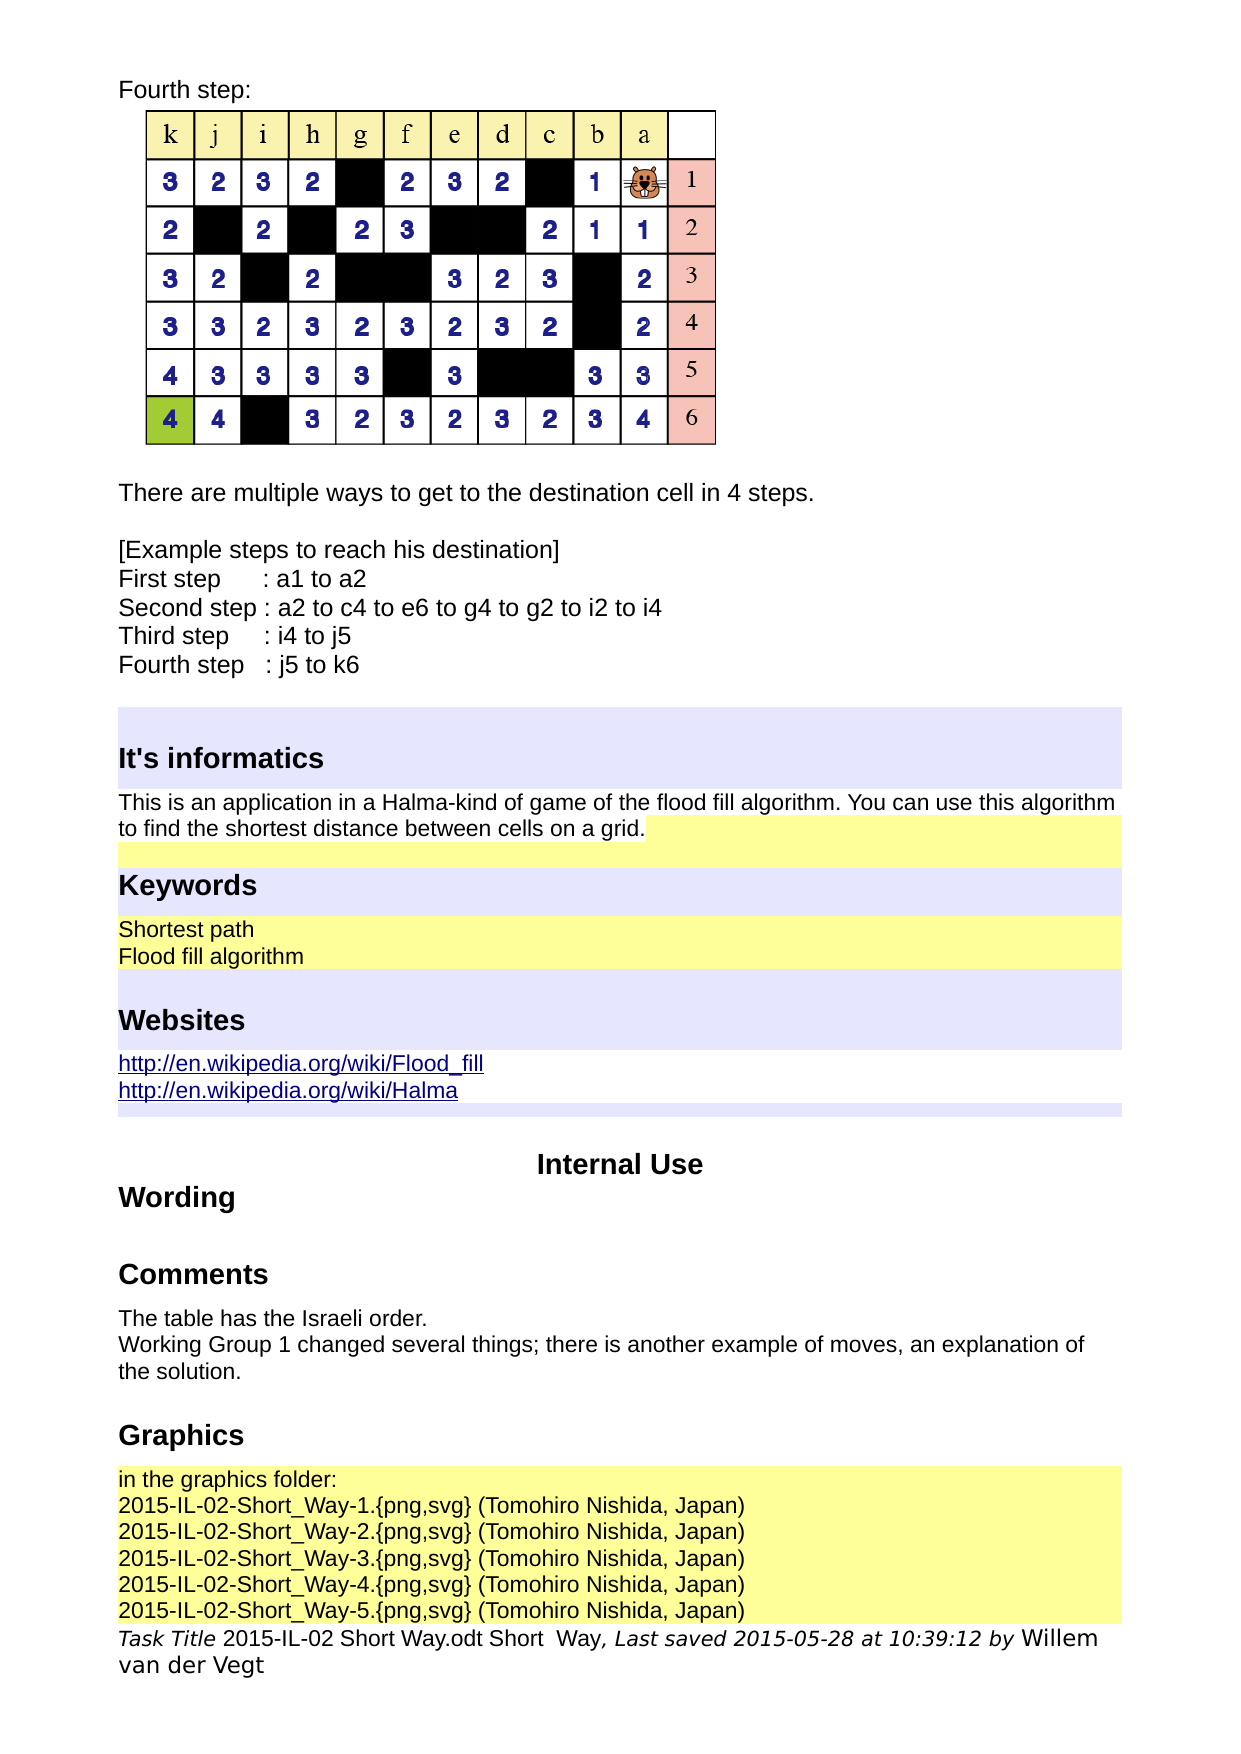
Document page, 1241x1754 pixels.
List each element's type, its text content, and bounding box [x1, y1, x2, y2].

subtitle Websites [118, 1002, 1122, 1036]
text First step : a1 to a2 [118, 564, 1122, 592]
text 2015-IL-02-Short_Way-4.{png,svg} (Tomohiro Nishida, Japan) [118, 1571, 1122, 1597]
text Shortest path [118, 916, 1122, 943]
text 2015-IL-02-Short_Way-2.{png,svg} (Tomohiro Nishida, Japan) [118, 1518, 1122, 1545]
text http://en.wikipedia.org/wiki/Flood_fill [118, 1050, 1122, 1077]
text 2015-IL-02-Short_Way-3.{png,svg} (Tomohiro Nishida, Japan) [118, 1545, 1122, 1571]
subtitle It's informatics [118, 741, 1122, 774]
text The table has the Israeli order. [118, 1305, 1122, 1331]
text Flood fill algorithm [118, 943, 1122, 969]
text http://en.wikipedia.org/wiki/Halma [118, 1077, 1122, 1103]
text Third step : i4 to j5 [118, 621, 1122, 650]
subtitle Comments [118, 1257, 1122, 1291]
text Working Group 1 changed several things; there is another example of moves, an explanation of the solution. [118, 1331, 1122, 1384]
text 2015-IL-02-Short_Way-1.{png,svg} (Tomohiro Nishida, Japan) [118, 1492, 1122, 1518]
subtitle Internal Use [118, 1147, 1122, 1181]
text Second step : a2 to c4 to e6 to g4 to g2 to i2 to i4 [118, 592, 1122, 621]
subtitle Keywords [118, 868, 1122, 902]
text There are multiple ways to get to the destination cell in 4 steps. [118, 477, 1122, 506]
text 2015-IL-02-Short_Way-5.{png,svg} (Tomohiro Nishida, Japan) [118, 1597, 1122, 1624]
text [Example steps to reach his destination] [118, 535, 1122, 564]
text in the graphics folder: [118, 1466, 1122, 1492]
picture [145, 110, 716, 445]
subtitle Graphics [118, 1418, 1122, 1451]
text This is an application in a Halma-kind of game of the flood fill algorithm. You can use this algorithm to find the shortest distance between cells on a grid. [118, 789, 1122, 842]
subtitle Wording [118, 1181, 1122, 1214]
text Fourth step : j5 to k6 [118, 650, 1122, 679]
text Fourth step: [118, 75, 1122, 104]
